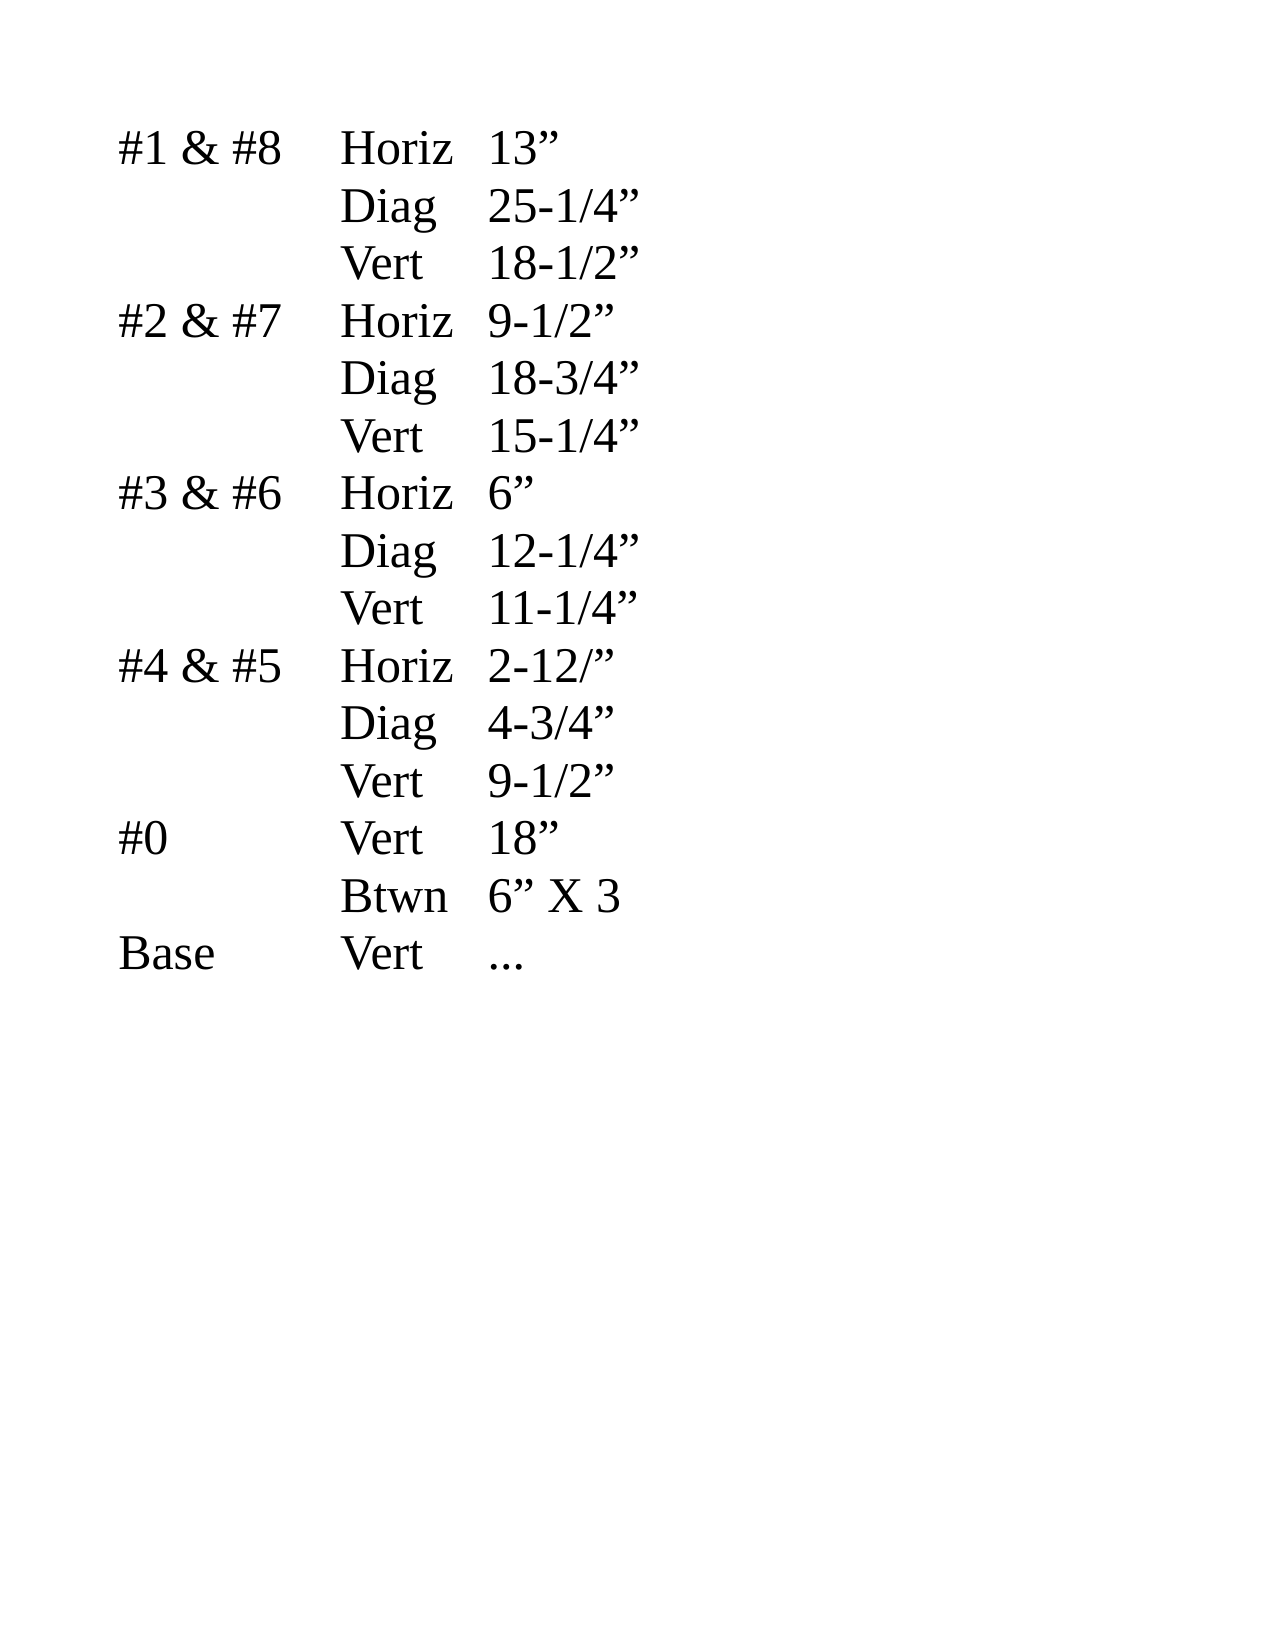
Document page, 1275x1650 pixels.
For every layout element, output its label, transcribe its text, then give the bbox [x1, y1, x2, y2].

text Vert 18-1/2” [118, 233, 1157, 291]
text #4 & #5 Horiz 2-12/” [118, 636, 1157, 693]
text #0 Vert 18” [118, 808, 1157, 866]
text Diag 25-1/4” [118, 176, 1157, 233]
text #2 & #7 Horiz 9-1/2” [118, 291, 1157, 348]
text Diag 4-3/4” [118, 693, 1157, 751]
text Vert 15-1/4” [118, 406, 1157, 463]
text #3 & #6 Horiz 6” [118, 463, 1157, 521]
text #1 & #8 Horiz 13” [118, 118, 1157, 176]
text Diag 12-1/4” [118, 521, 1157, 578]
text Diag 18-3/4” [118, 348, 1157, 406]
text Base Vert ... [118, 923, 1157, 981]
text Btwn 6” X 3 [118, 866, 1157, 923]
text Vert 11-1/4” [118, 578, 1157, 636]
text Vert 9-1/2” [118, 751, 1157, 808]
